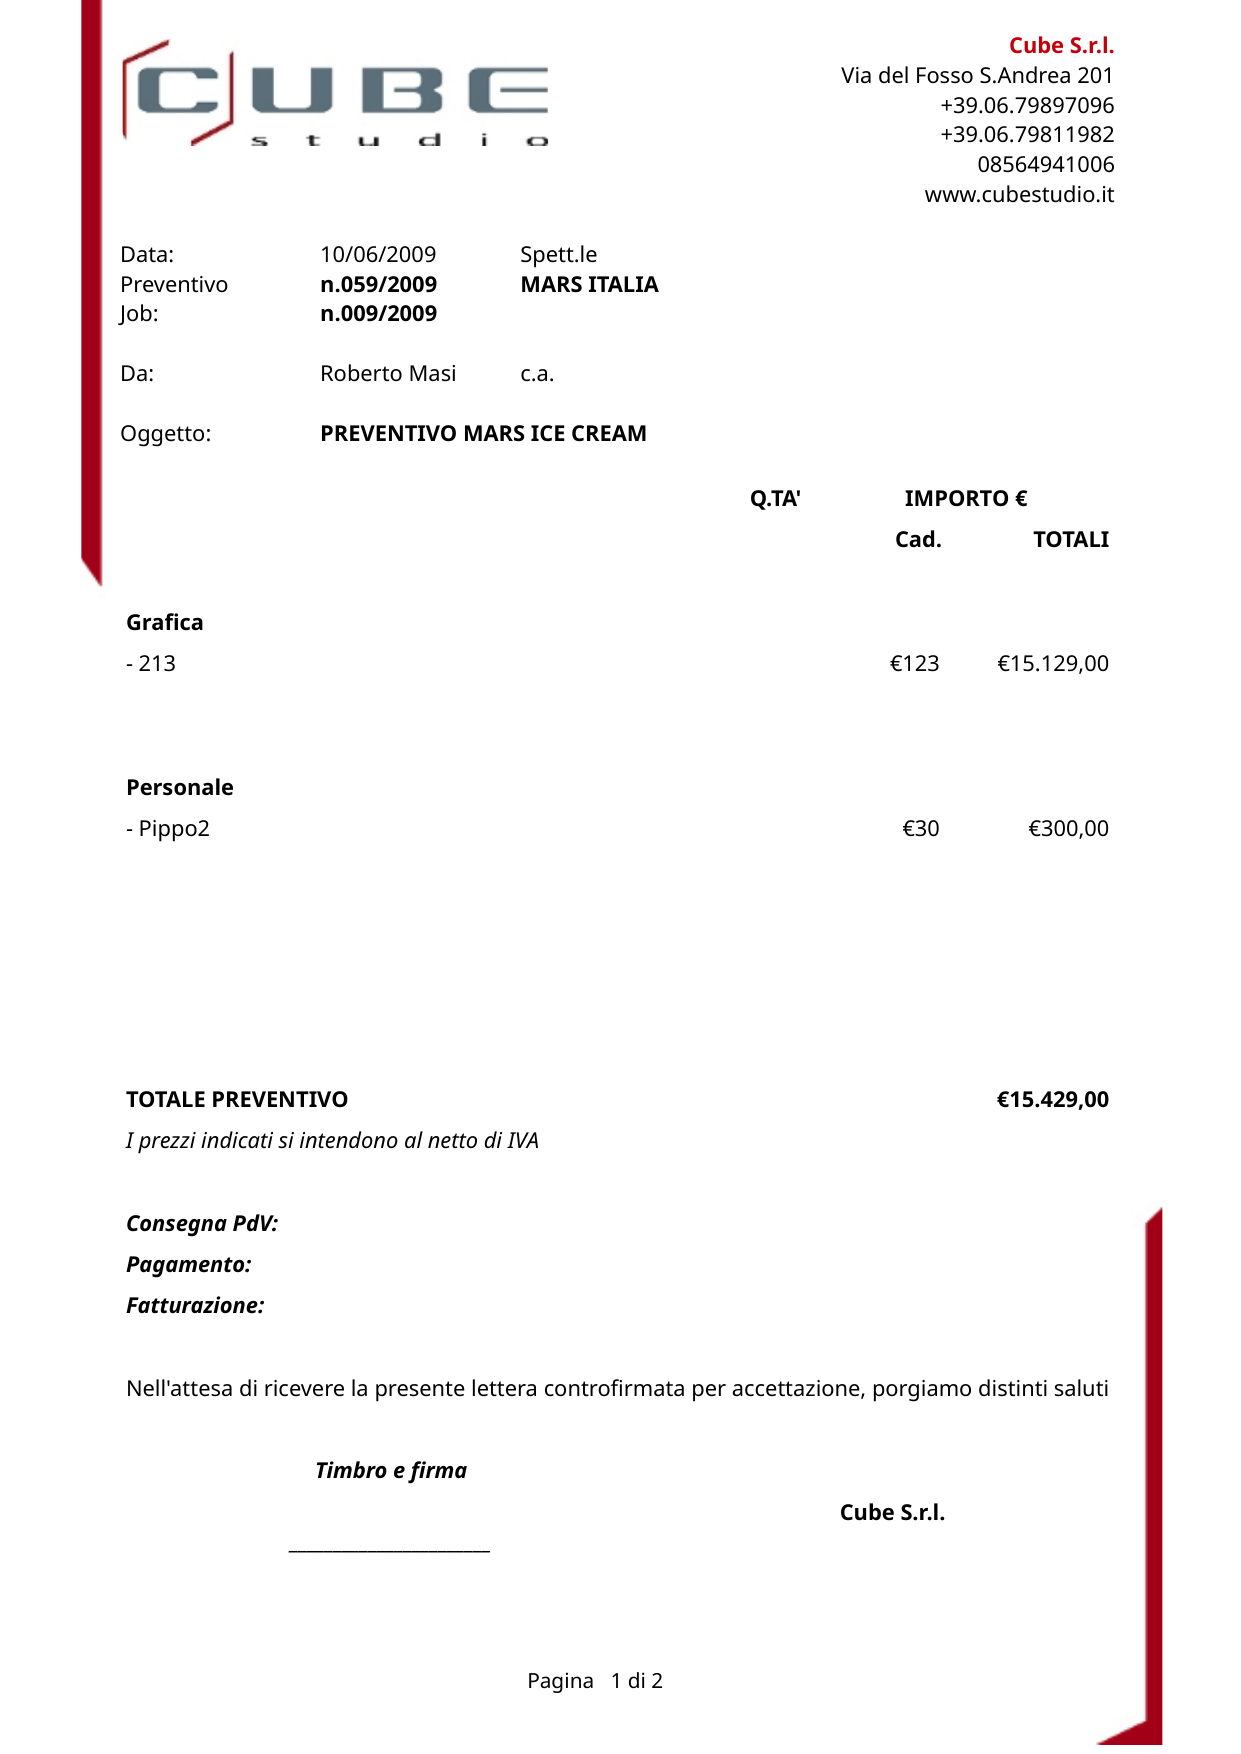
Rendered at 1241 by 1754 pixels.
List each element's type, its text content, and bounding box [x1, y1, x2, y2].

table_cell [120, 931, 953, 977]
table_cell [955, 1326, 1095, 1367]
table_cell €30 [815, 807, 951, 848]
table_header [720, 239, 920, 268]
table_cell [120, 1018, 953, 1063]
table_cell Preventivo [120, 269, 320, 298]
table_cell [120, 1161, 300, 1202]
picture [81, 0, 107, 599]
table_cell Timbro e firma [120, 1450, 670, 1491]
table_cell TOTALI [953, 519, 1121, 560]
table_cell [286, 519, 453, 560]
table_cell [300, 1326, 677, 1367]
table_cell [300, 1161, 677, 1202]
table_header [920, 239, 1121, 268]
table_cell [677, 1161, 955, 1202]
table_cell - 213 [120, 642, 739, 683]
table_cell Cad. [818, 519, 953, 560]
table_cell [520, 298, 720, 328]
table_cell [120, 388, 320, 417]
table_cell I prezzi indicati si intendono al netto di IVA [120, 1120, 955, 1161]
table_cell Fatturazione: [120, 1285, 300, 1326]
table_cell [120, 849, 1121, 890]
table_cell [720, 298, 920, 328]
table_cell [120, 725, 1121, 766]
table_cell MARS ITALIA [520, 269, 1121, 298]
table_cell [739, 807, 815, 848]
table_cell [120, 560, 1121, 601]
table_header Q.TA' [739, 477, 817, 518]
picture [122, 39, 549, 146]
table_cell [300, 1285, 1095, 1326]
table_cell n.059/2009 [320, 269, 520, 298]
table_header Data: [120, 239, 320, 268]
table_cell Roberto Masi [320, 358, 520, 388]
table_cell [320, 328, 520, 358]
table_cell [300, 1243, 1095, 1284]
table_cell [120, 890, 953, 931]
table_cell [120, 1326, 300, 1367]
table_cell [739, 519, 817, 560]
table_header 10/06/2009 [320, 239, 520, 268]
table_cell [955, 1161, 1121, 1202]
table_cell €300,00 [951, 807, 1121, 848]
table_cell [720, 358, 1121, 388]
table_cell [739, 642, 815, 683]
table_cell - Pippo2 [120, 807, 739, 848]
table_cell [920, 328, 1121, 358]
table_cell _______________________ [120, 1491, 670, 1576]
table_cell Da: [120, 358, 320, 388]
table_cell Consegna PdV: [120, 1202, 300, 1243]
table_cell [955, 1120, 1121, 1161]
table_cell [720, 388, 920, 417]
table_cell Oggetto: [120, 418, 320, 447]
table_cell [953, 977, 1121, 1018]
table_cell [120, 684, 1121, 725]
table_cell [720, 328, 920, 358]
table_cell Grafica [120, 601, 1121, 642]
table_cell [920, 298, 1121, 328]
table_header TOTALE PREVENTIVO [120, 1078, 955, 1119]
table_cell [520, 328, 720, 358]
table_cell [300, 1202, 1095, 1243]
table_cell [953, 931, 1121, 977]
table_cell Personale [120, 766, 1121, 807]
table_cell [953, 890, 1121, 931]
table_cell n.009/2009 [320, 298, 520, 328]
table_cell Cube S.r.l. [670, 1491, 1095, 1576]
table_cell €15.129,00 [951, 642, 1121, 683]
table_cell [670, 1450, 1095, 1491]
table_cell [120, 977, 953, 1018]
table_cell [120, 328, 320, 358]
table_cell Pagamento: [120, 1243, 300, 1284]
table_cell [320, 388, 520, 417]
table_header IMPORTO € [818, 477, 1121, 518]
table_header [120, 477, 286, 518]
table_cell PREVENTIVO MARS ICE CREAM [320, 418, 1121, 447]
table_cell [120, 1408, 1095, 1449]
table_cell c.a. [520, 358, 720, 388]
table_cell Job: [120, 298, 320, 328]
table_cell [453, 519, 739, 560]
picture [1095, 1202, 1163, 1745]
table_cell [953, 1018, 1121, 1063]
table_cell [120, 519, 286, 560]
table_cell [520, 388, 720, 417]
table_cell [677, 1326, 955, 1367]
table_header Spett.le [520, 239, 720, 268]
table_header [286, 477, 453, 518]
table_cell [920, 388, 1121, 417]
table_cell Nell'attesa di ricevere la presente lettera controfirmata per accettazione, porgiamo distinti saluti [120, 1367, 1095, 1408]
table_header €15.429,00 [955, 1078, 1121, 1119]
table_header [453, 477, 739, 518]
table_cell €123 [815, 642, 951, 683]
